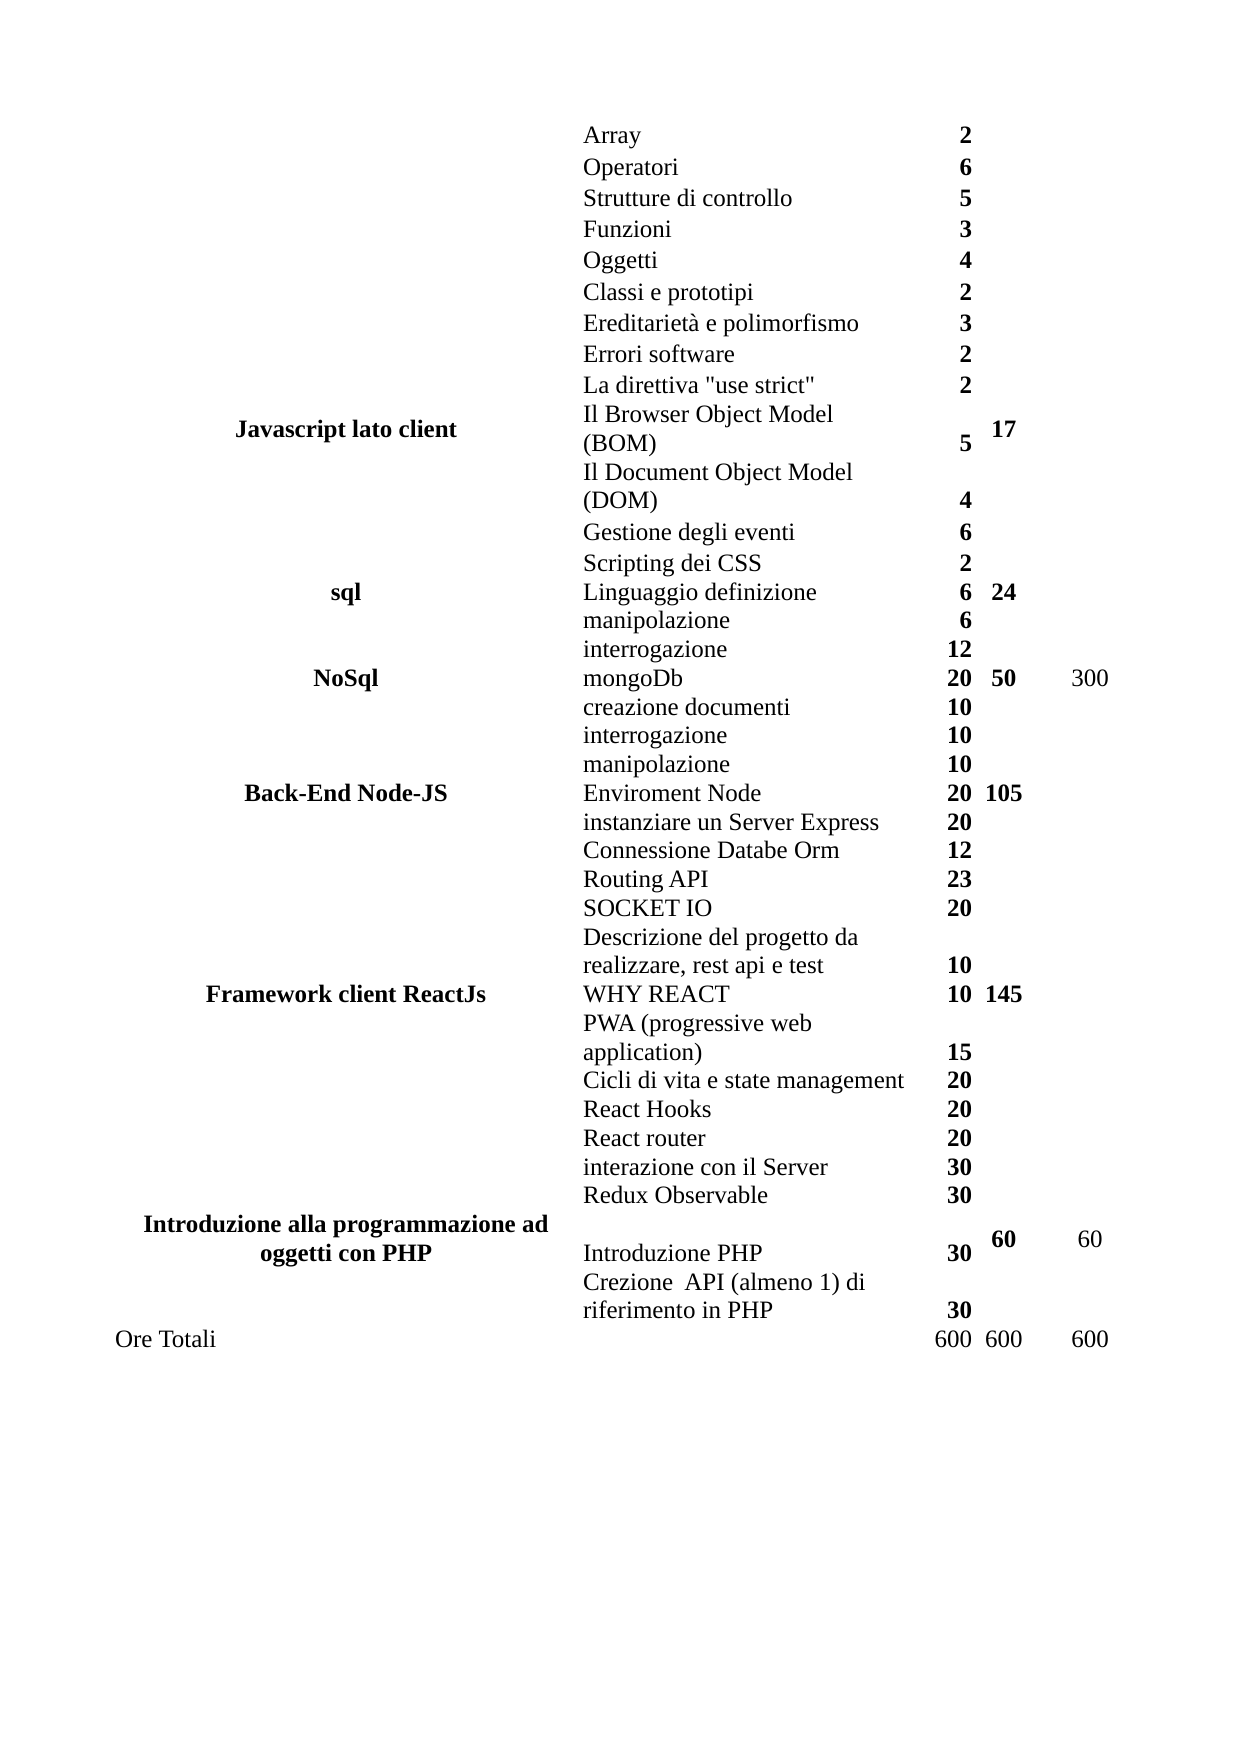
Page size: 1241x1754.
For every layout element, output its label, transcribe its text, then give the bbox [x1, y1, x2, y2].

table_cell [112, 1066, 580, 1094]
table_cell 4 [913, 243, 975, 274]
table_cell [975, 274, 1032, 306]
table_cell 2 [913, 118, 975, 149]
table_cell SOCKET IO [580, 893, 912, 922]
table_cell 3 [913, 212, 975, 243]
table_cell 60 [975, 1209, 1032, 1267]
table_cell [112, 306, 580, 337]
table_cell [1032, 1267, 1148, 1324]
table_cell [112, 1094, 580, 1123]
table_cell [1032, 1094, 1148, 1123]
table_cell 30 [913, 1209, 975, 1267]
table_cell [112, 181, 580, 212]
table_cell [975, 721, 1032, 749]
table_cell creazione documenti [580, 692, 912, 721]
table_cell [1032, 922, 1148, 979]
table_cell [1032, 118, 1148, 149]
table_cell [112, 118, 580, 149]
table_cell [1032, 836, 1148, 864]
table_cell [112, 922, 580, 979]
table_cell [1032, 1152, 1148, 1181]
table_cell 60 [1032, 1209, 1148, 1267]
table_cell [112, 546, 580, 577]
table_cell [1032, 721, 1148, 749]
table_cell [975, 922, 1032, 979]
table_cell Descrizione del progetto da realizzare, rest api e test [580, 922, 912, 979]
table_cell [112, 457, 580, 514]
table_cell Il Browser Object Model (BOM) [580, 399, 912, 457]
table_cell 10 [913, 721, 975, 749]
table_cell 20 [913, 1066, 975, 1094]
table_cell 23 [913, 864, 975, 893]
table_cell Crezione API (almeno 1) di riferimento in PHP [580, 1267, 912, 1324]
table_cell [975, 149, 1032, 181]
table_cell 30 [913, 1152, 975, 1181]
table_cell Redux Observable [580, 1181, 912, 1209]
table_cell Introduzione PHP [580, 1209, 912, 1267]
table_cell [1032, 212, 1148, 243]
table_cell 17 [975, 399, 1032, 457]
table_cell 4 [913, 457, 975, 514]
table_cell Scripting dei CSS [580, 546, 912, 577]
table_cell [975, 457, 1032, 514]
table_cell [1032, 546, 1148, 577]
table_cell interrogazione [580, 721, 912, 749]
table_cell [1032, 1008, 1148, 1066]
table_cell [1032, 457, 1148, 514]
table_cell NoSql [112, 663, 580, 692]
table_cell Connessione Databe Orm [580, 836, 912, 864]
table_cell 20 [913, 778, 975, 807]
table_cell [112, 337, 580, 368]
table_cell [1032, 807, 1148, 836]
table_cell 30 [913, 1181, 975, 1209]
table_cell [975, 243, 1032, 274]
table_cell Funzioni [580, 212, 912, 243]
table_cell [1032, 181, 1148, 212]
table_cell 50 [975, 663, 1032, 692]
table_cell [112, 212, 580, 243]
table_cell [1032, 634, 1148, 663]
table_cell [112, 1267, 580, 1324]
table_cell 600 [975, 1324, 1032, 1353]
table_cell 12 [913, 634, 975, 663]
table_cell interrogazione [580, 634, 912, 663]
table_cell Linguaggio definizione [580, 577, 912, 606]
table_cell [112, 807, 580, 836]
table_cell 10 [913, 979, 975, 1008]
table_cell 10 [913, 692, 975, 721]
table_cell [112, 721, 580, 749]
table_cell [112, 634, 580, 663]
table_cell WHY REACT [580, 979, 912, 1008]
table_cell 30 [913, 1267, 975, 1324]
table_cell [1032, 692, 1148, 721]
table_cell [112, 749, 580, 778]
table_cell Ore Totali [112, 1324, 580, 1353]
table_cell [975, 337, 1032, 368]
table_cell [975, 212, 1032, 243]
table_cell 2 [913, 368, 975, 399]
table_cell [1032, 514, 1148, 546]
table_cell 3 [913, 306, 975, 337]
table_cell PWA (progressive web application) [580, 1008, 912, 1066]
table_cell [975, 864, 1032, 893]
table_cell Oggetti [580, 243, 912, 274]
table_cell [580, 1324, 912, 1353]
table_cell 5 [913, 399, 975, 457]
table_cell [1032, 577, 1148, 606]
table_cell sql [112, 577, 580, 606]
table_cell 10 [913, 749, 975, 778]
table_cell Routing API [580, 864, 912, 893]
table_cell [1032, 274, 1148, 306]
table_cell 2 [913, 337, 975, 368]
table_cell [975, 749, 1032, 778]
table_cell [975, 514, 1032, 546]
table_cell Back-End Node-JS [112, 778, 580, 807]
table_cell 12 [913, 836, 975, 864]
table_cell [1032, 1123, 1148, 1152]
table_cell [1032, 979, 1148, 1008]
table_cell [112, 1008, 580, 1066]
table_cell [975, 118, 1032, 149]
table_cell [112, 606, 580, 634]
table_cell La direttiva "use strict" [580, 368, 912, 399]
table_cell [975, 1066, 1032, 1094]
table_cell 600 [1032, 1324, 1148, 1353]
table_cell [112, 836, 580, 864]
table_cell 6 [913, 606, 975, 634]
table_cell [975, 836, 1032, 864]
table_cell [975, 368, 1032, 399]
table_cell React Hooks [580, 1094, 912, 1123]
table_cell [1032, 243, 1148, 274]
table_cell Gestione degli eventi [580, 514, 912, 546]
table_cell mongoDb [580, 663, 912, 692]
table_cell [1032, 893, 1148, 922]
table_cell 20 [913, 1094, 975, 1123]
table_cell [1032, 368, 1148, 399]
table_cell [975, 1181, 1032, 1209]
table_cell [1032, 337, 1148, 368]
table_cell 10 [913, 922, 975, 979]
table_cell 300 [1032, 663, 1148, 692]
table_cell [975, 1094, 1032, 1123]
table_cell 6 [913, 149, 975, 181]
table_cell [1032, 1181, 1148, 1209]
table_cell [1032, 778, 1148, 807]
table_cell manipolazione [580, 606, 912, 634]
table_cell Ereditarietà e polimorfismo [580, 306, 912, 337]
table_cell Classi e prototipi [580, 274, 912, 306]
table_cell manipolazione [580, 749, 912, 778]
table_cell Operatori [580, 149, 912, 181]
table_cell [975, 1267, 1032, 1324]
table_cell [112, 243, 580, 274]
table_cell [112, 1123, 580, 1152]
table_cell [975, 893, 1032, 922]
table_cell Framework client ReactJs [112, 979, 580, 1008]
table_cell 5 [913, 181, 975, 212]
table_cell [975, 306, 1032, 337]
table_cell [1032, 1066, 1148, 1094]
table_cell [112, 368, 580, 399]
table_cell [975, 1123, 1032, 1152]
table_cell Il Document Object Model (DOM) [580, 457, 912, 514]
table_cell [112, 1152, 580, 1181]
table_cell Array [580, 118, 912, 149]
table_cell [975, 546, 1032, 577]
table_cell [112, 274, 580, 306]
table_cell Introduzione alla programmazione ad oggetti con PHP [112, 1209, 580, 1267]
table_cell [1032, 399, 1148, 457]
table_cell [1032, 606, 1148, 634]
table_cell instanziare un Server Express [580, 807, 912, 836]
table_cell [112, 149, 580, 181]
table_cell [1032, 306, 1148, 337]
table_cell 6 [913, 514, 975, 546]
table_cell [975, 606, 1032, 634]
table_cell Errori software [580, 337, 912, 368]
table_cell [975, 181, 1032, 212]
table_cell Enviroment Node [580, 778, 912, 807]
table_cell [975, 1152, 1032, 1181]
table_cell [112, 514, 580, 546]
table_cell [975, 807, 1032, 836]
table_cell Cicli di vita e state management [580, 1066, 912, 1094]
table_cell 600 [913, 1324, 975, 1353]
table_cell 6 [913, 577, 975, 606]
table_cell Javascript lato client [112, 399, 580, 457]
table_cell 2 [913, 274, 975, 306]
table_cell 20 [913, 893, 975, 922]
table_cell 20 [913, 663, 975, 692]
table_cell [975, 692, 1032, 721]
table_cell interazione con il Server [580, 1152, 912, 1181]
table_cell 15 [913, 1008, 975, 1066]
table_cell 20 [913, 807, 975, 836]
table_cell [1032, 149, 1148, 181]
table_cell [112, 1181, 580, 1209]
table_cell [1032, 749, 1148, 778]
table_cell [112, 692, 580, 721]
table_cell 24 [975, 577, 1032, 606]
table_cell 145 [975, 979, 1032, 1008]
table_cell React router [580, 1123, 912, 1152]
table_cell [112, 864, 580, 893]
table_cell 20 [913, 1123, 975, 1152]
table_cell [112, 893, 580, 922]
table_cell 105 [975, 778, 1032, 807]
table_cell 2 [913, 546, 975, 577]
table_cell [1032, 864, 1148, 893]
table_cell [975, 1008, 1032, 1066]
table_cell Strutture di controllo [580, 181, 912, 212]
table_cell [975, 634, 1032, 663]
